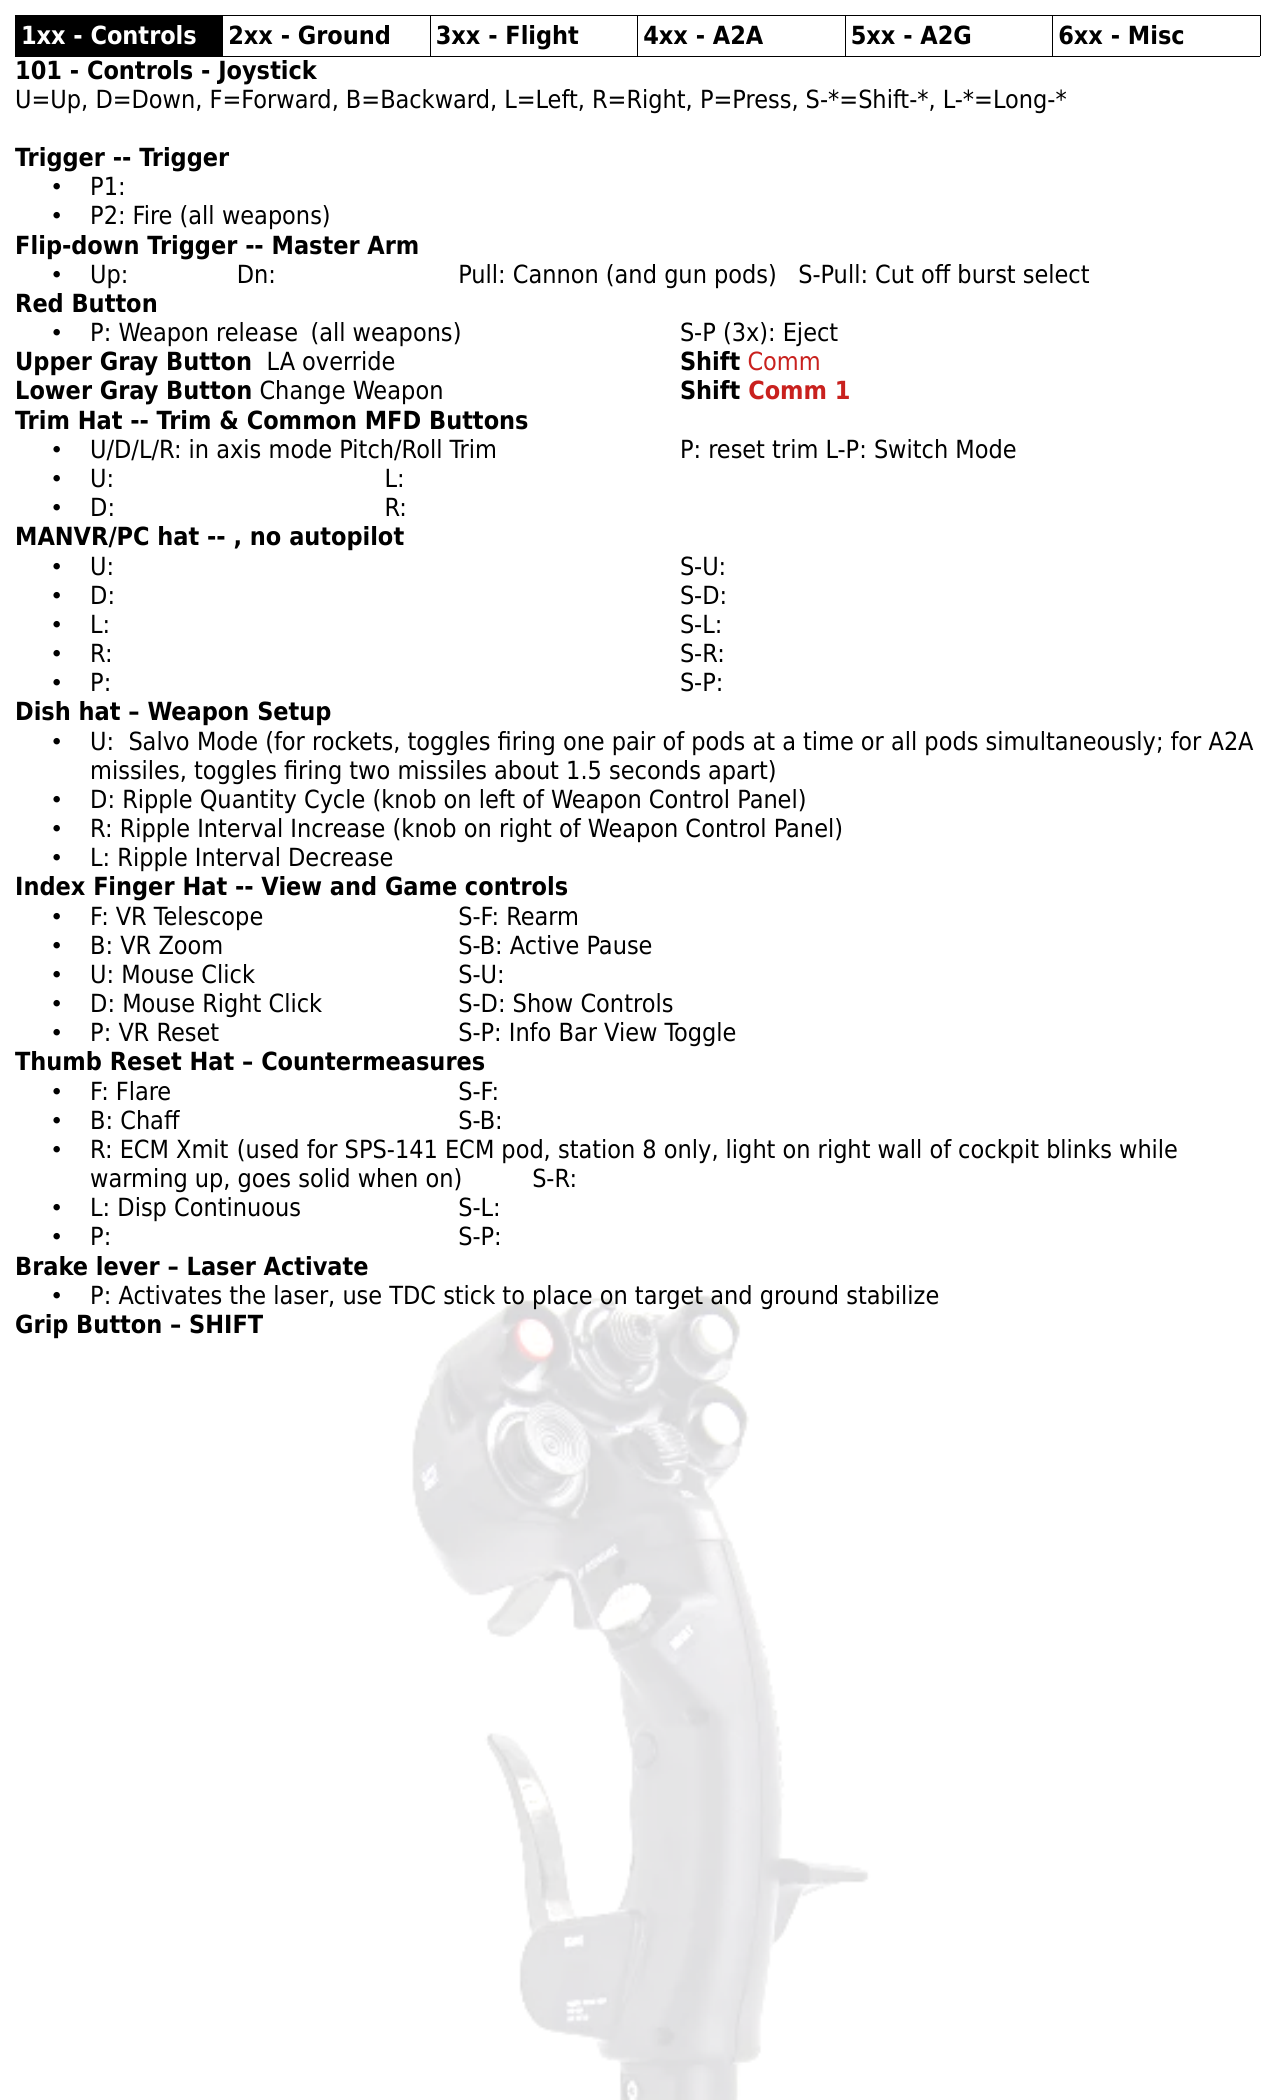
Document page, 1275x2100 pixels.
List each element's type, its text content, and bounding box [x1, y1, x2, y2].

list D: Ripple Quantity Cycle (knob on left of Weapon Control Panel) [52, 785, 1260, 814]
list Up: Dn: Pull: Cannon (and gun pods) S-Pull: Cut off burst select [52, 260, 1260, 289]
text [887, 1310, 1260, 1339]
list D: S-D: [52, 581, 1260, 610]
list R: Ripple Interval Increase (knob on right of Weapon Control Panel) [52, 814, 1260, 843]
table_header 5xx - A2G [846, 16, 1052, 56]
list F: VR Telescope S-F: Rearm [52, 902, 1260, 931]
text Grip Button – SHIFT [15, 1310, 388, 1339]
list L: Ripple Interval Decrease [52, 843, 1260, 872]
text Trim Hat -- Trim & Common MFD Buttons [15, 406, 1260, 435]
list U: Mouse Click S-U: [52, 960, 1260, 989]
list D: R: [52, 493, 1260, 522]
list R: ECM Xmit (used for SPS-141 ECM pod, station 8 only, light on right wall of cockpit blinks while warming up, goes solid when on) S-R: [52, 1135, 1260, 1193]
text Red Button [15, 289, 1260, 318]
list P: VR Reset S-P: Info Bar View Toggle [52, 1018, 1260, 1047]
text Lower Gray Button Change Weapon Shift Comm 1 [15, 377, 1260, 406]
text Trigger -- Trigger [15, 143, 1260, 172]
list P: Activates the laser, use TDC stick to place on target and ground stabilize [887, 1281, 1260, 1310]
text U=Up, D=Down, F=Forward, B=Backward, L=Left, R=Right, P=Press, S-*=Shift-*, L-*=Long-* [15, 85, 1260, 114]
list U: L: [52, 464, 1260, 493]
list U: S-U: [52, 552, 1260, 581]
text Thumb Reset Hat – Countermeasures [15, 1047, 1260, 1077]
table_header 4xx - A2A [638, 16, 845, 56]
list B: VR Zoom S-B: Active Pause [52, 931, 1260, 960]
list P: Weapon release (all weapons) S-P (3x): Eject [52, 318, 1260, 347]
list D: Mouse Right Click S-D: Show Controls [52, 989, 1260, 1018]
list R: S-R: [52, 639, 1260, 668]
text MANVR/PC hat -- , no autopilot [15, 522, 1260, 552]
text Upper Gray Button LA override Shift Comm [15, 347, 1260, 377]
list P: S-P: [52, 668, 1260, 697]
list P: S-P: [52, 1222, 1260, 1252]
table_header 1xx - Controls [16, 16, 222, 56]
table_header 3xx - Flight [431, 16, 637, 56]
list U: Salvo Mode (for rockets, toggles firing one pair of pods at a time or all pods simultaneously; for A2A missiles, toggles firing two missiles about 1.5 seconds apart) [52, 727, 1260, 785]
list L: Disp Continuous S-L: [52, 1193, 1260, 1222]
text Index Finger Hat -- View and Game controls [15, 872, 1260, 902]
text Flip-down Trigger -- Master Arm [15, 231, 1260, 260]
list P2: Fire (all weapons) [52, 202, 1260, 231]
list P: Activates the laser, use TDC stick to place on target and ground stabilize [52, 1281, 388, 1310]
list U/D/L/R: in axis mode Pitch/Roll Trim P: reset trim L-P: Switch Mode [52, 435, 1260, 464]
text 101 - Controls - Joystick [15, 57, 1260, 85]
list P1: [52, 172, 1260, 202]
list F: Flare S-F: [52, 1077, 1260, 1106]
list B: Chaff S-B: [52, 1106, 1260, 1135]
text Brake lever – Laser Activate [15, 1252, 1260, 1281]
list L: S-L: [52, 610, 1260, 639]
text Dish hat – Weapon Setup [15, 697, 1260, 727]
table_header 6xx - Misc [1053, 16, 1260, 56]
table_header 2xx - Ground [223, 16, 430, 56]
